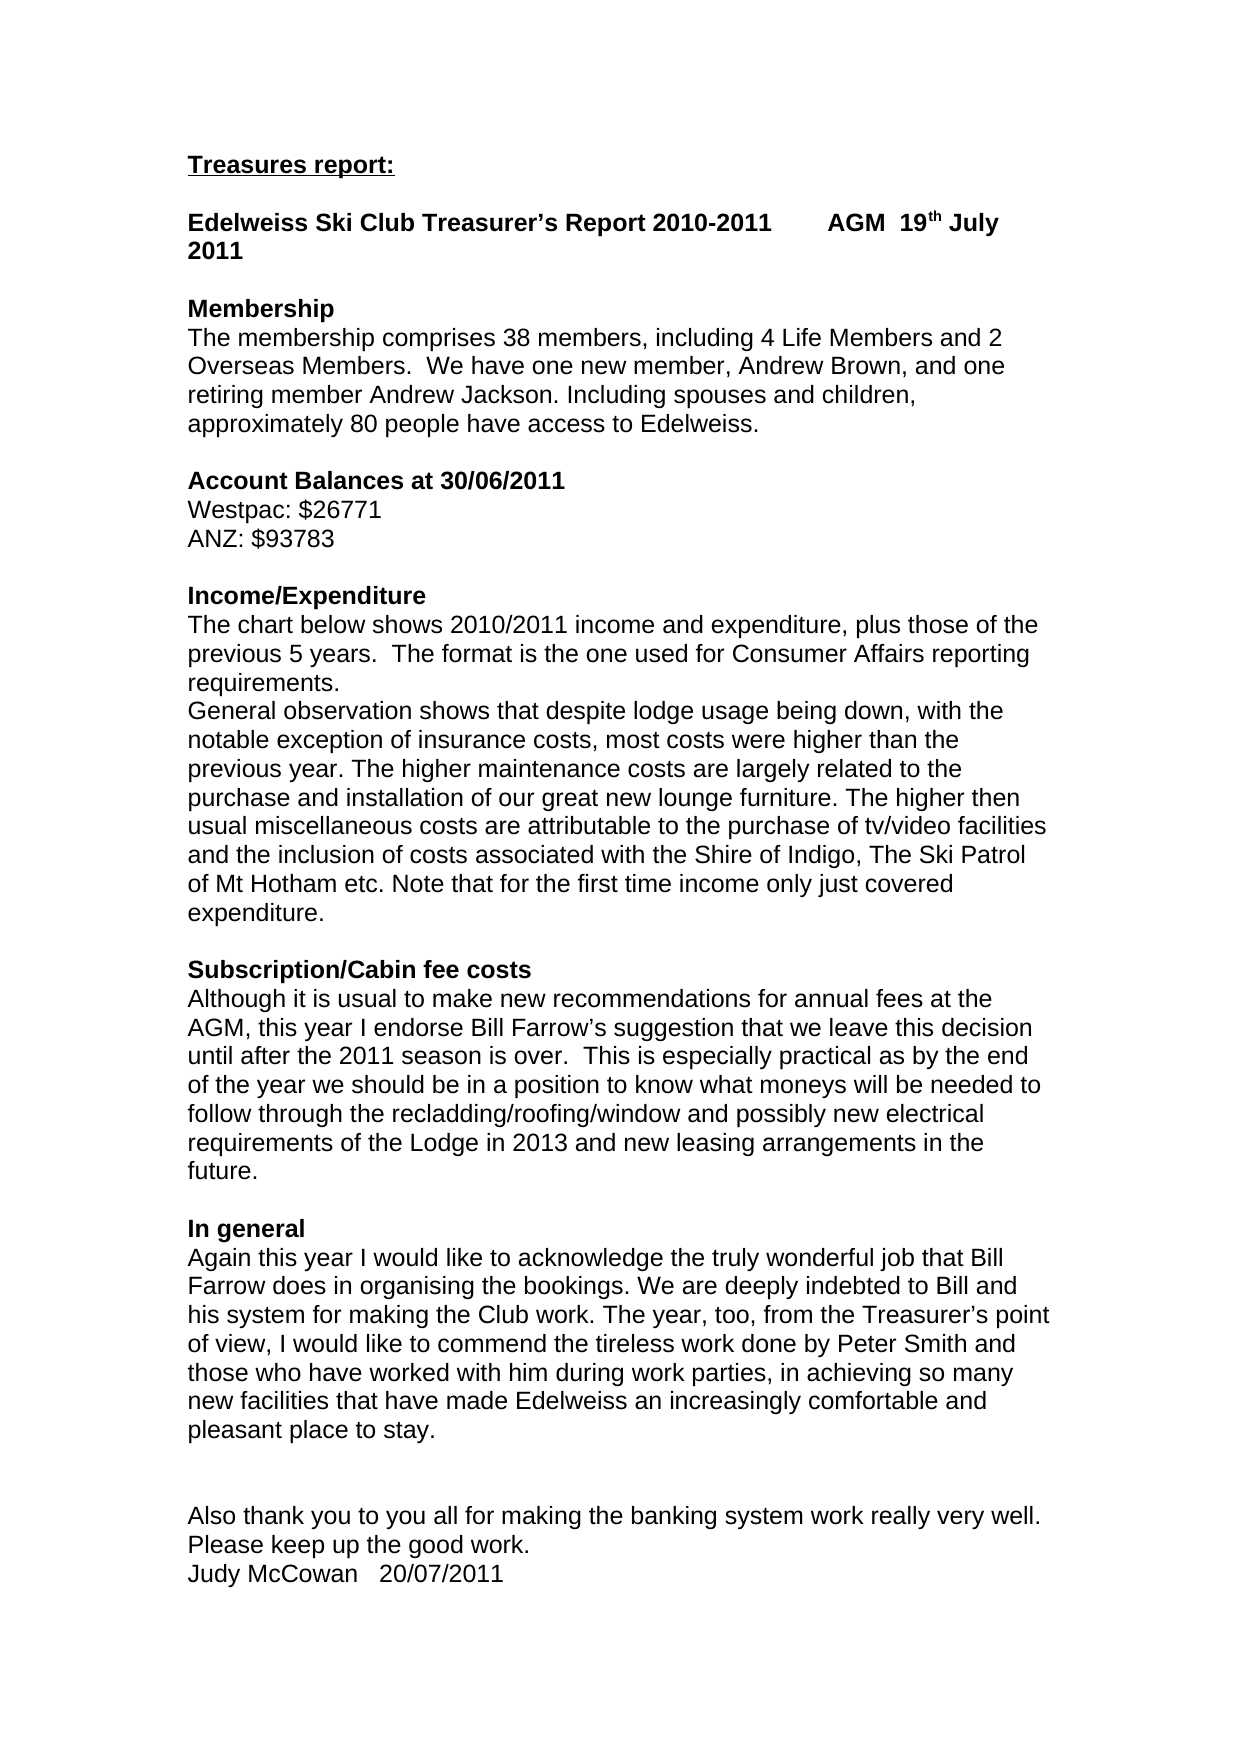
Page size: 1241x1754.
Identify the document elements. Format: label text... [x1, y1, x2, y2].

text Also thank you to you all for making the banking system work really very well. Please keep up the good work. [187, 1501, 1053, 1559]
text Treasures report: [187, 150, 1053, 179]
text Subscription/Cabin fee costs [187, 955, 1053, 984]
text Income/Expenditure [187, 581, 1053, 610]
text The membership comprises 38 members, including 4 Life Members and 2 Overseas Members. We have one new member, Andrew Brown, and one retiring member Andrew Jackson. Including spouses and children, approximately 80 people have access to Edelweiss. [187, 322, 1053, 437]
text Although it is usual to make new recommendations for annual fees at the AGM, this year I endorse Bill Farrow’s suggestion that we leave this decision until after the 2011 season is over. This is especially practical as by the end of the year we should be in a position to know what moneys will be needed to follow through the recladding/roofing/window and possibly new electrical requirements of the Lodge in 2013 and new leasing arrangements in the future. [187, 984, 1053, 1185]
text Edelweiss Ski Club Treasurer’s Report 2010-2011 AGM 19th July 2011 [187, 207, 1053, 265]
text Account Balances at 30/06/2011 [187, 466, 1053, 495]
text Membership [187, 294, 1053, 322]
text In general [187, 1214, 1053, 1242]
text Judy McCowan 20/07/2011 [187, 1559, 1053, 1587]
text General observation shows that despite lodge usage being down, with the notable exception of insurance costs, most costs were higher than the previous year. The higher maintenance costs are largely related to the purchase and installation of our great new lounge furniture. The higher then usual miscellaneous costs are attributable to the purchase of tv/video facilities and the inclusion of costs associated with the Shire of Indigo, The Ski Patrol of Mt Hotham etc. Note that for the first time income only just covered expenditure. [187, 696, 1053, 926]
text Again this year I would like to acknowledge the truly wonderful job that Bill Farrow does in organising the bookings. We are deeply indebted to Bill and his system for making the Club work. The year, too, from the Treasurer’s point of view, I would like to commend the tireless work done by Peter Smith and those who have worked with him during work parties, in achieving so many new facilities that have made Edelweiss an increasingly comfortable and pleasant place to stay. [187, 1242, 1053, 1444]
text The chart below shows 2010/2011 income and expenditure, plus those of the previous 5 years. The format is the one used for Consumer Affairs reporting requirements. [187, 610, 1053, 696]
text ANZ: $93783 [187, 524, 1053, 552]
text Westpac: $26771 [187, 495, 1053, 524]
